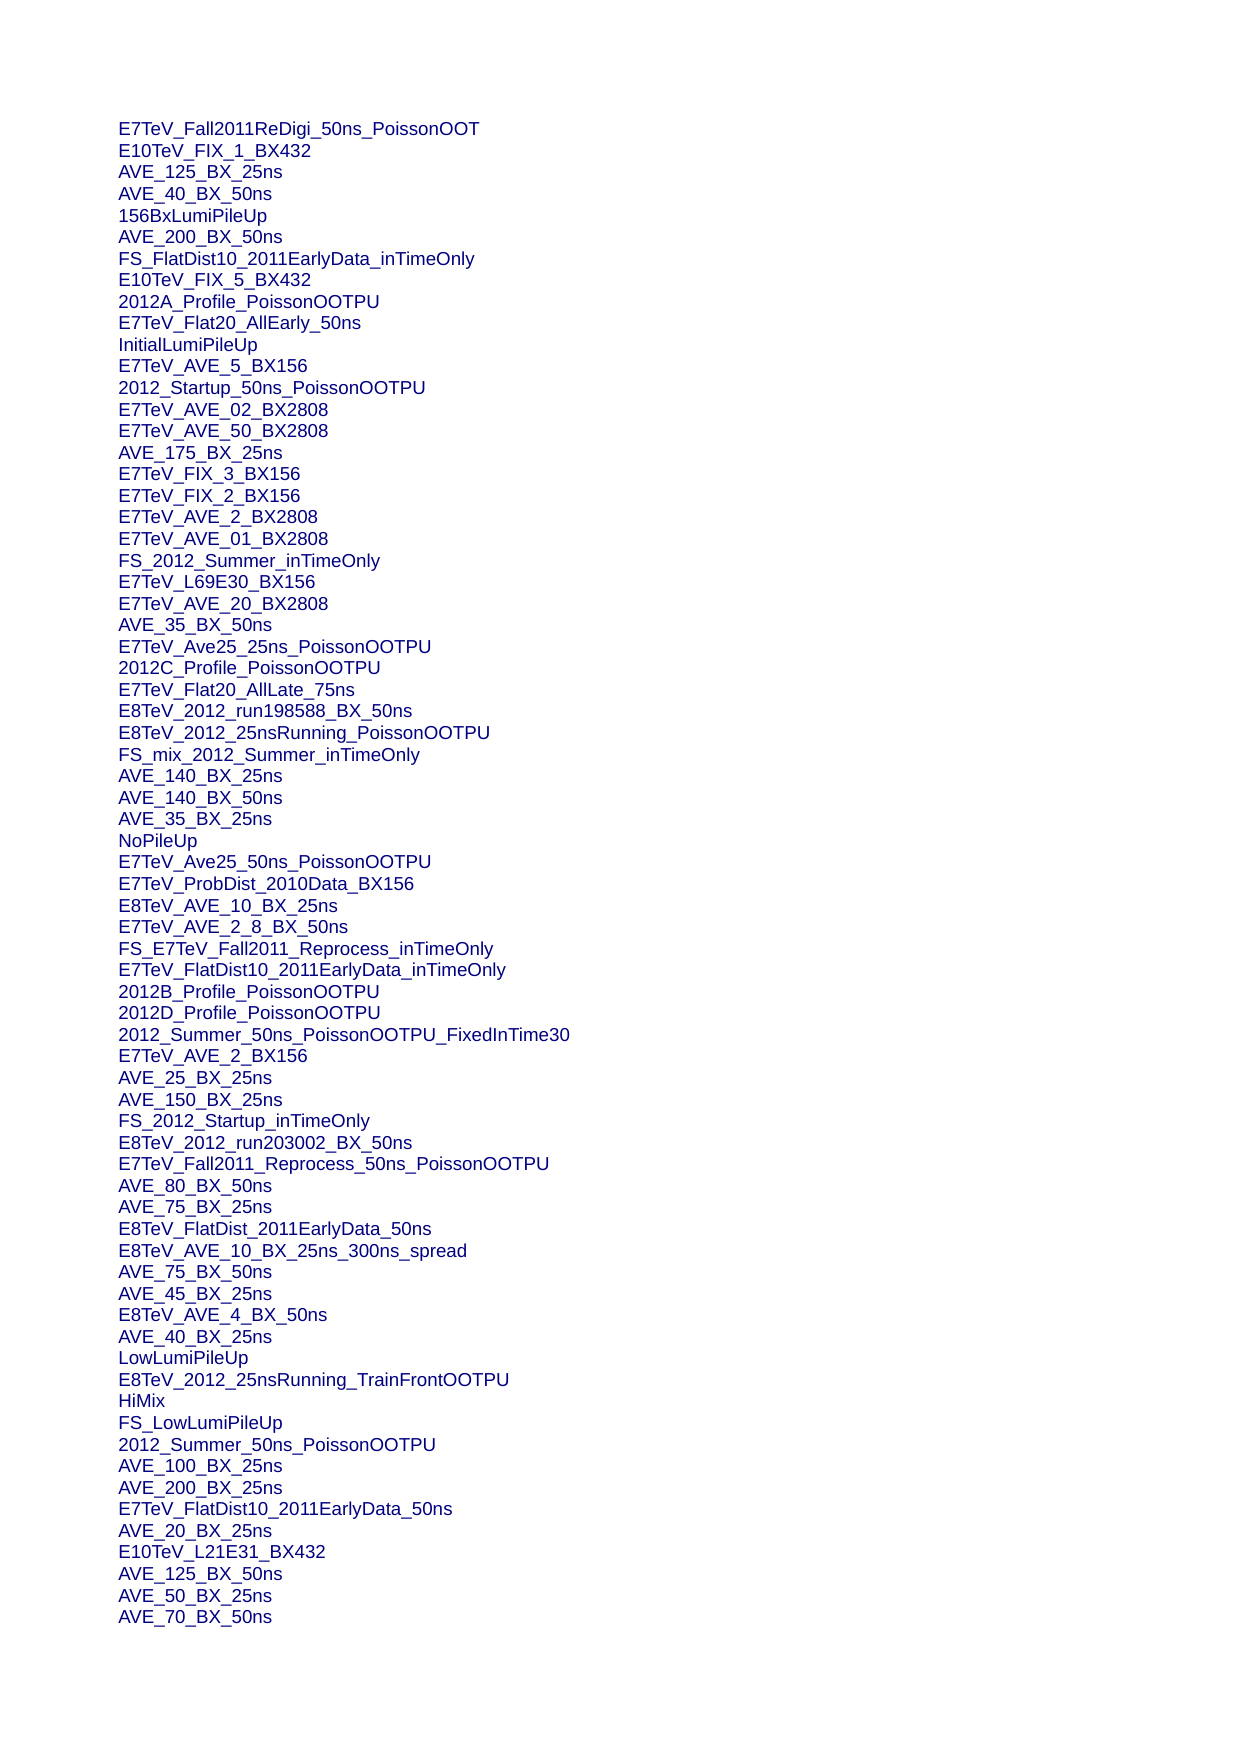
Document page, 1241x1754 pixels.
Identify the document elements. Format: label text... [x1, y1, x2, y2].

text AVE_70_BX_50ns [118, 1606, 1122, 1627]
text E7TeV_AVE_20_BX2808 [118, 592, 1122, 614]
text 2012_Summer_50ns_PoissonOOTPU_FixedInTime30 [118, 1024, 1122, 1045]
text 2012_Summer_50ns_PoissonOOTPU [118, 1433, 1122, 1455]
text 2012D_Profile_PoissonOOTPU [118, 1002, 1122, 1024]
text AVE_100_BX_25ns [118, 1455, 1122, 1477]
text E7TeV_AVE_50_BX2808 [118, 420, 1122, 442]
text AVE_35_BX_50ns [118, 614, 1122, 636]
text E10TeV_FIX_1_BX432 [118, 140, 1122, 161]
text FS_LowLumiPileUp [118, 1412, 1122, 1433]
text AVE_125_BX_50ns [118, 1563, 1122, 1584]
text E7TeV_FlatDist10_2011EarlyData_inTimeOnly [118, 959, 1122, 981]
text NoPileUp [118, 830, 1122, 851]
text AVE_35_BX_25ns [118, 808, 1122, 830]
text AVE_25_BX_25ns [118, 1067, 1122, 1088]
text 2012A_Profile_PoissonOOTPU [118, 291, 1122, 312]
text LowLumiPileUp [118, 1347, 1122, 1369]
text E7TeV_Fall2011_Reprocess_50ns_PoissonOOTPU [118, 1153, 1122, 1175]
text E8TeV_FlatDist_2011EarlyData_50ns [118, 1218, 1122, 1239]
text E7TeV_AVE_01_BX2808 [118, 528, 1122, 549]
text FS_mix_2012_Summer_inTimeOnly [118, 743, 1122, 765]
text FS_FlatDist10_2011EarlyData_inTimeOnly [118, 247, 1122, 269]
text E7TeV_Ave25_25ns_PoissonOOTPU [118, 636, 1122, 657]
text E8TeV_AVE_10_BX_25ns_300ns_spread [118, 1239, 1122, 1261]
text AVE_75_BX_25ns [118, 1196, 1122, 1218]
text AVE_200_BX_25ns [118, 1477, 1122, 1498]
text E8TeV_AVE_4_BX_50ns [118, 1304, 1122, 1326]
text E8TeV_2012_25nsRunning_TrainFrontOOTPU [118, 1369, 1122, 1390]
text E7TeV_FIX_2_BX156 [118, 485, 1122, 506]
text AVE_45_BX_25ns [118, 1282, 1122, 1304]
text E7TeV_AVE_2_BX156 [118, 1045, 1122, 1067]
text AVE_175_BX_25ns [118, 442, 1122, 463]
text 2012C_Profile_PoissonOOTPU [118, 657, 1122, 679]
text FS_E7TeV_Fall2011_Reprocess_inTimeOnly [118, 937, 1122, 959]
text E7TeV_Fall2011ReDigi_50ns_PoissonOOT [118, 118, 1122, 140]
text AVE_150_BX_25ns [118, 1088, 1122, 1110]
text AVE_40_BX_25ns [118, 1326, 1122, 1347]
text E7TeV_Flat20_AllEarly_50ns [118, 312, 1122, 334]
text E7TeV_AVE_5_BX156 [118, 355, 1122, 377]
text E10TeV_FIX_5_BX432 [118, 269, 1122, 291]
text HiMix [118, 1390, 1122, 1412]
text AVE_125_BX_25ns [118, 161, 1122, 183]
text AVE_140_BX_25ns [118, 765, 1122, 787]
text 2012_Startup_50ns_PoissonOOTPU [118, 377, 1122, 398]
text E7TeV_FlatDist10_2011EarlyData_50ns [118, 1498, 1122, 1520]
text FS_2012_Startup_inTimeOnly [118, 1110, 1122, 1132]
text E7TeV_Ave25_50ns_PoissonOOTPU [118, 851, 1122, 873]
text AVE_140_BX_50ns [118, 787, 1122, 808]
text E7TeV_Flat20_AllLate_75ns [118, 679, 1122, 700]
text E7TeV_ProbDist_2010Data_BX156 [118, 873, 1122, 894]
text E7TeV_AVE_2_BX2808 [118, 506, 1122, 528]
text E7TeV_FIX_3_BX156 [118, 463, 1122, 485]
text 156BxLumiPileUp [118, 204, 1122, 226]
text AVE_20_BX_25ns [118, 1520, 1122, 1541]
text AVE_50_BX_25ns [118, 1584, 1122, 1606]
text AVE_75_BX_50ns [118, 1261, 1122, 1282]
text E7TeV_L69E30_BX156 [118, 571, 1122, 592]
text E7TeV_AVE_2_8_BX_50ns [118, 916, 1122, 937]
text E8TeV_2012_run203002_BX_50ns [118, 1132, 1122, 1153]
text E10TeV_L21E31_BX432 [118, 1541, 1122, 1563]
text E7TeV_AVE_02_BX2808 [118, 398, 1122, 420]
text AVE_80_BX_50ns [118, 1175, 1122, 1196]
text AVE_40_BX_50ns [118, 183, 1122, 204]
text 2012B_Profile_PoissonOOTPU [118, 981, 1122, 1002]
text E8TeV_2012_25nsRunning_PoissonOOTPU [118, 722, 1122, 743]
text InitialLumiPileUp [118, 334, 1122, 355]
text E8TeV_2012_run198588_BX_50ns [118, 700, 1122, 722]
text AVE_200_BX_50ns [118, 226, 1122, 247]
text E8TeV_AVE_10_BX_25ns [118, 894, 1122, 916]
text FS_2012_Summer_inTimeOnly [118, 549, 1122, 571]
